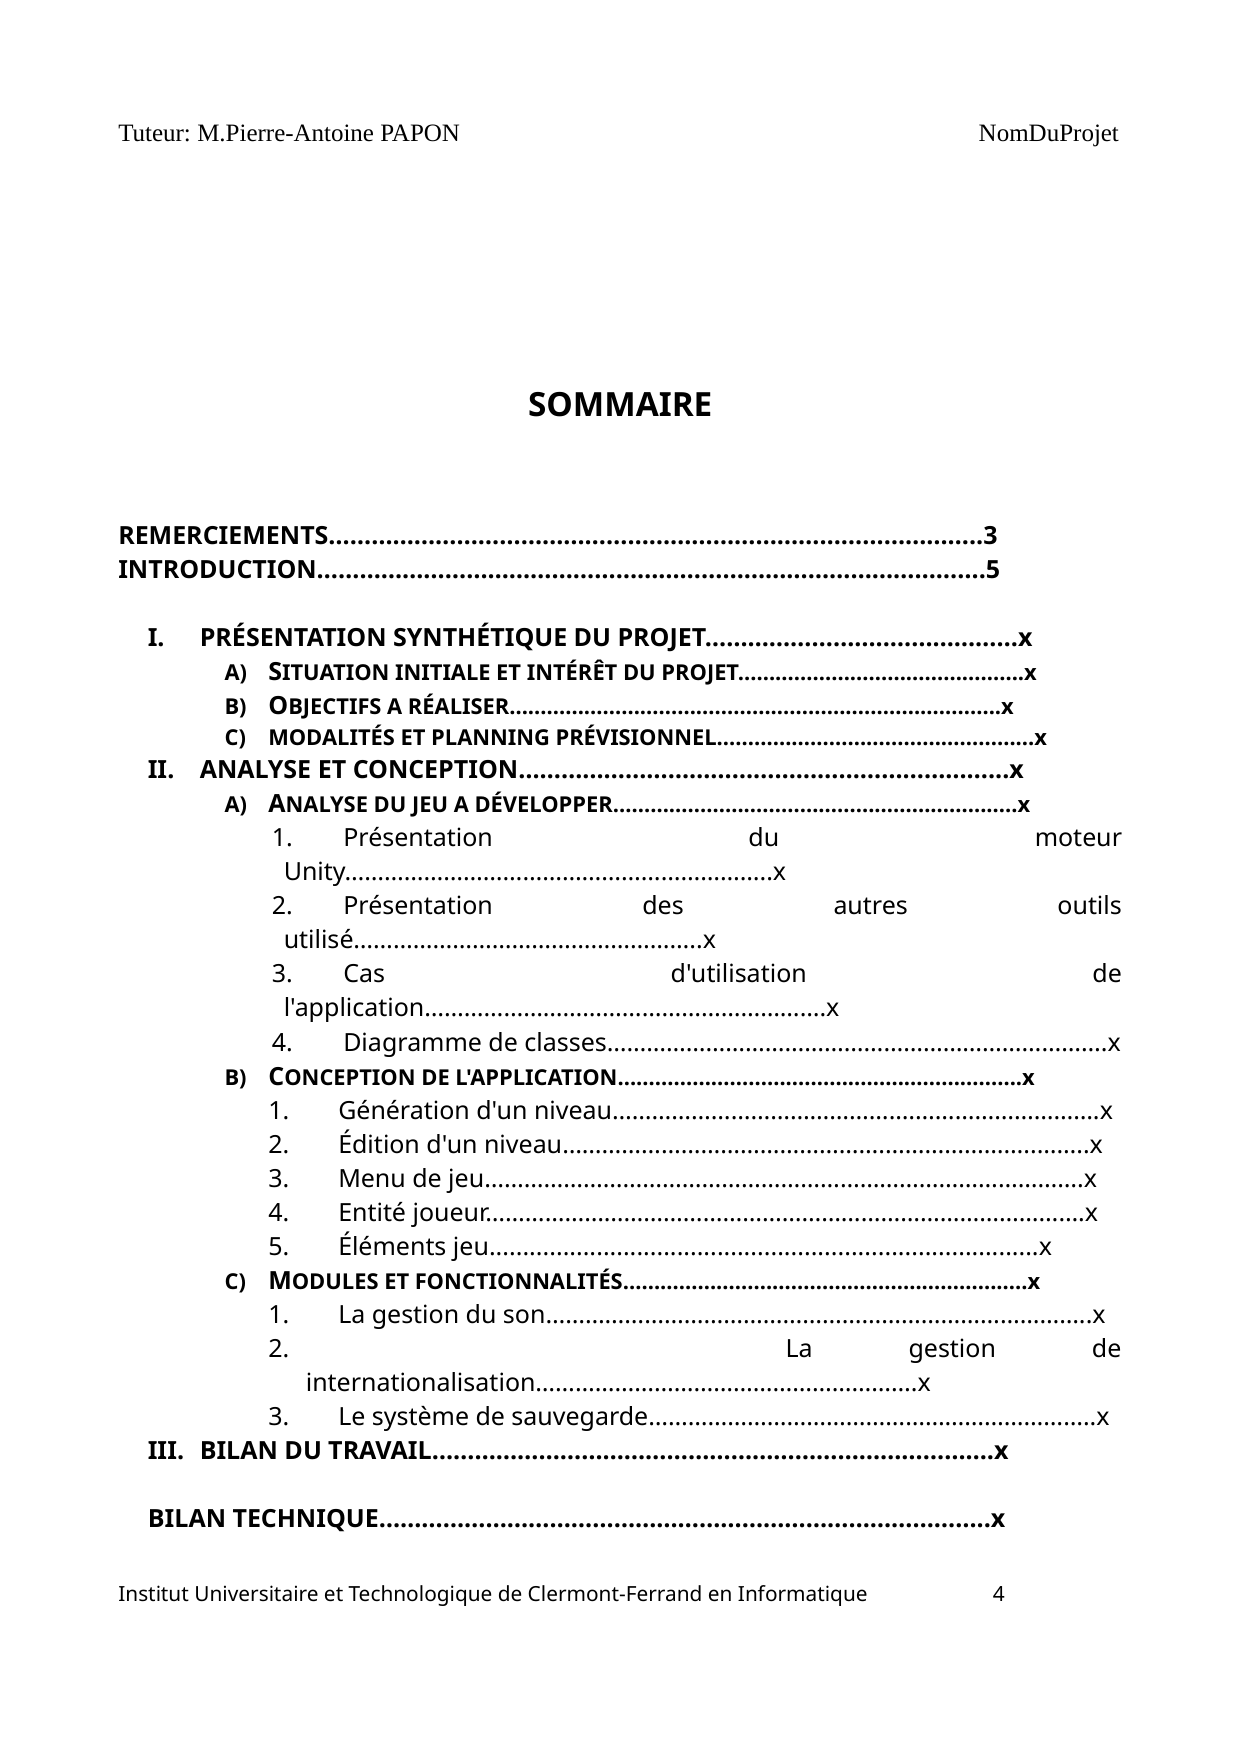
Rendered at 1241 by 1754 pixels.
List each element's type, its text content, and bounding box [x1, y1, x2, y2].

list Diagramme de classes………………………………………………………………….x [272, 1024, 1122, 1058]
list Entité joueur……………………………………………………………………………….x [268, 1194, 1122, 1228]
list SITUATION INITIALE ET INTÉRÊT DU PROJET……………………………………….x [224, 654, 1122, 688]
list La gestion de internationalisation………………………………………………….x [268, 1331, 1122, 1399]
list ANALYSE DU JEU A DÉVELOPPER………………………………………………………..x [224, 786, 1122, 820]
list ANALYSE ET CONCEPTION…………………………………………………………...x [148, 752, 1122, 786]
list Édition d'un niveau………………………………………….…………………..……..x [268, 1126, 1122, 1160]
list Présentation des autres outils utilisé……………………………………………..x [272, 888, 1122, 956]
list Génération d'un niveau…………………………………….………………………….x [268, 1092, 1122, 1126]
list MODALITÉS ET PLANNING PRÉVISIONNEL…………………………………………...x [224, 722, 1122, 752]
text INTRODUCTION………………………………………………………………………………….5 [118, 552, 1122, 586]
list Menu de jeu……………………………………………………………………………….x [268, 1160, 1122, 1194]
list Le système de sauvegarde…………………………………………………………..x [268, 1399, 1122, 1433]
list Cas d'utilisation de l'application…………………………………………………….x [272, 956, 1122, 1024]
text SOMMAIRE [118, 381, 1122, 427]
list La gestion du son………………………………………………………………………..x [268, 1297, 1122, 1331]
text BILAN TECHNIQUE…………………………………………………………………………..x [148, 1501, 1122, 1535]
list OBJECTIFS A RÉALISER…………………………………………………………………….x [224, 688, 1122, 722]
list MODULES ET FONCTIONNALITÉS………………………………………………………..x [224, 1263, 1122, 1297]
list BILAN DU TRAVAIL…………………………………………………………………….x [148, 1433, 1122, 1467]
list Présentation du moteur Unity………………………………………………………..x [272, 820, 1122, 888]
text REMERCIEMENTS………………………………………………………………………………..3 [118, 517, 1122, 552]
list PRÉSENTATION SYNTHÉTIQUE DU PROJET……………………..………………x [148, 620, 1122, 654]
list Éléments jeu..................................................................................x [268, 1228, 1122, 1263]
list CONCEPTION DE L'APPLICATION…………………………….………………………….x [224, 1058, 1122, 1092]
